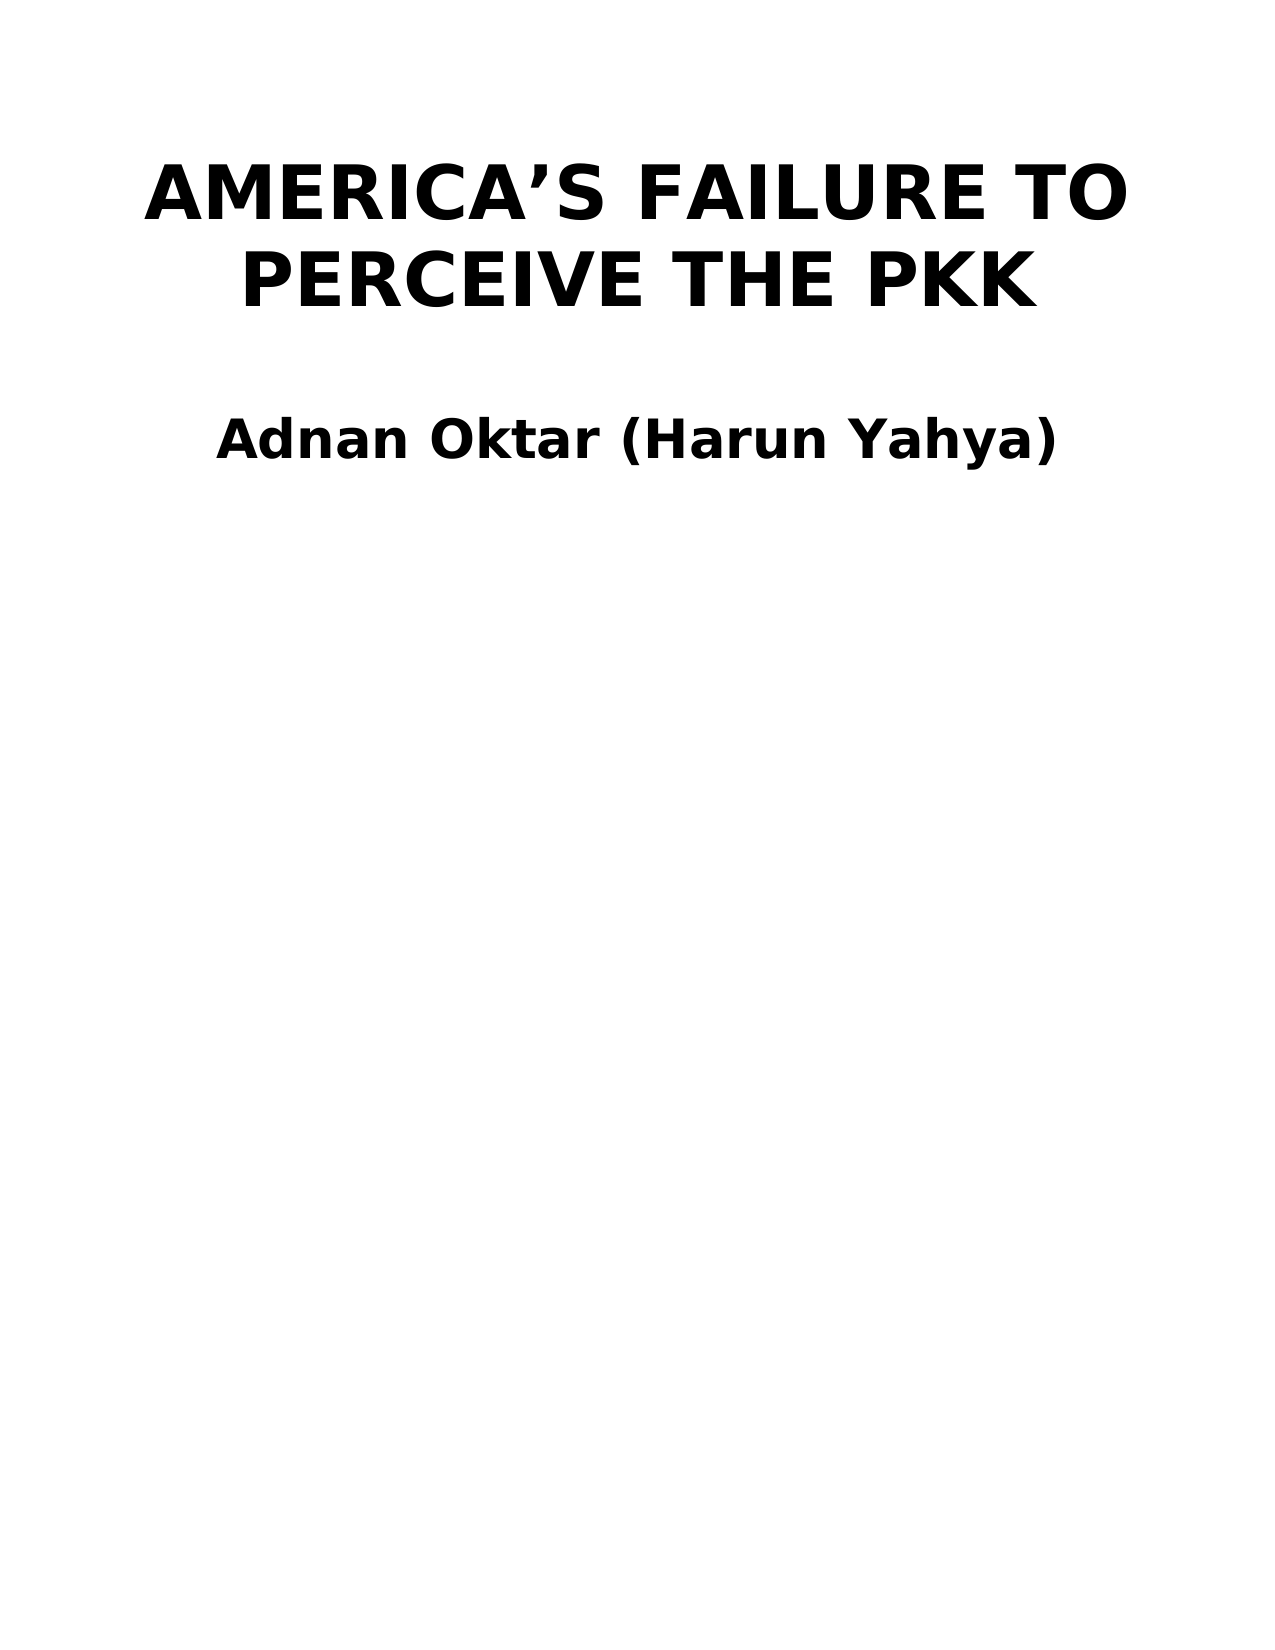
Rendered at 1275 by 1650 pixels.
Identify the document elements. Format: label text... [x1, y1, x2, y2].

subtitle AMERICA’S FAILURE TO PERCEIVE THE PKK [75, 150, 1200, 324]
text Adnan Oktar (Harun Yahya) [75, 408, 1200, 471]
